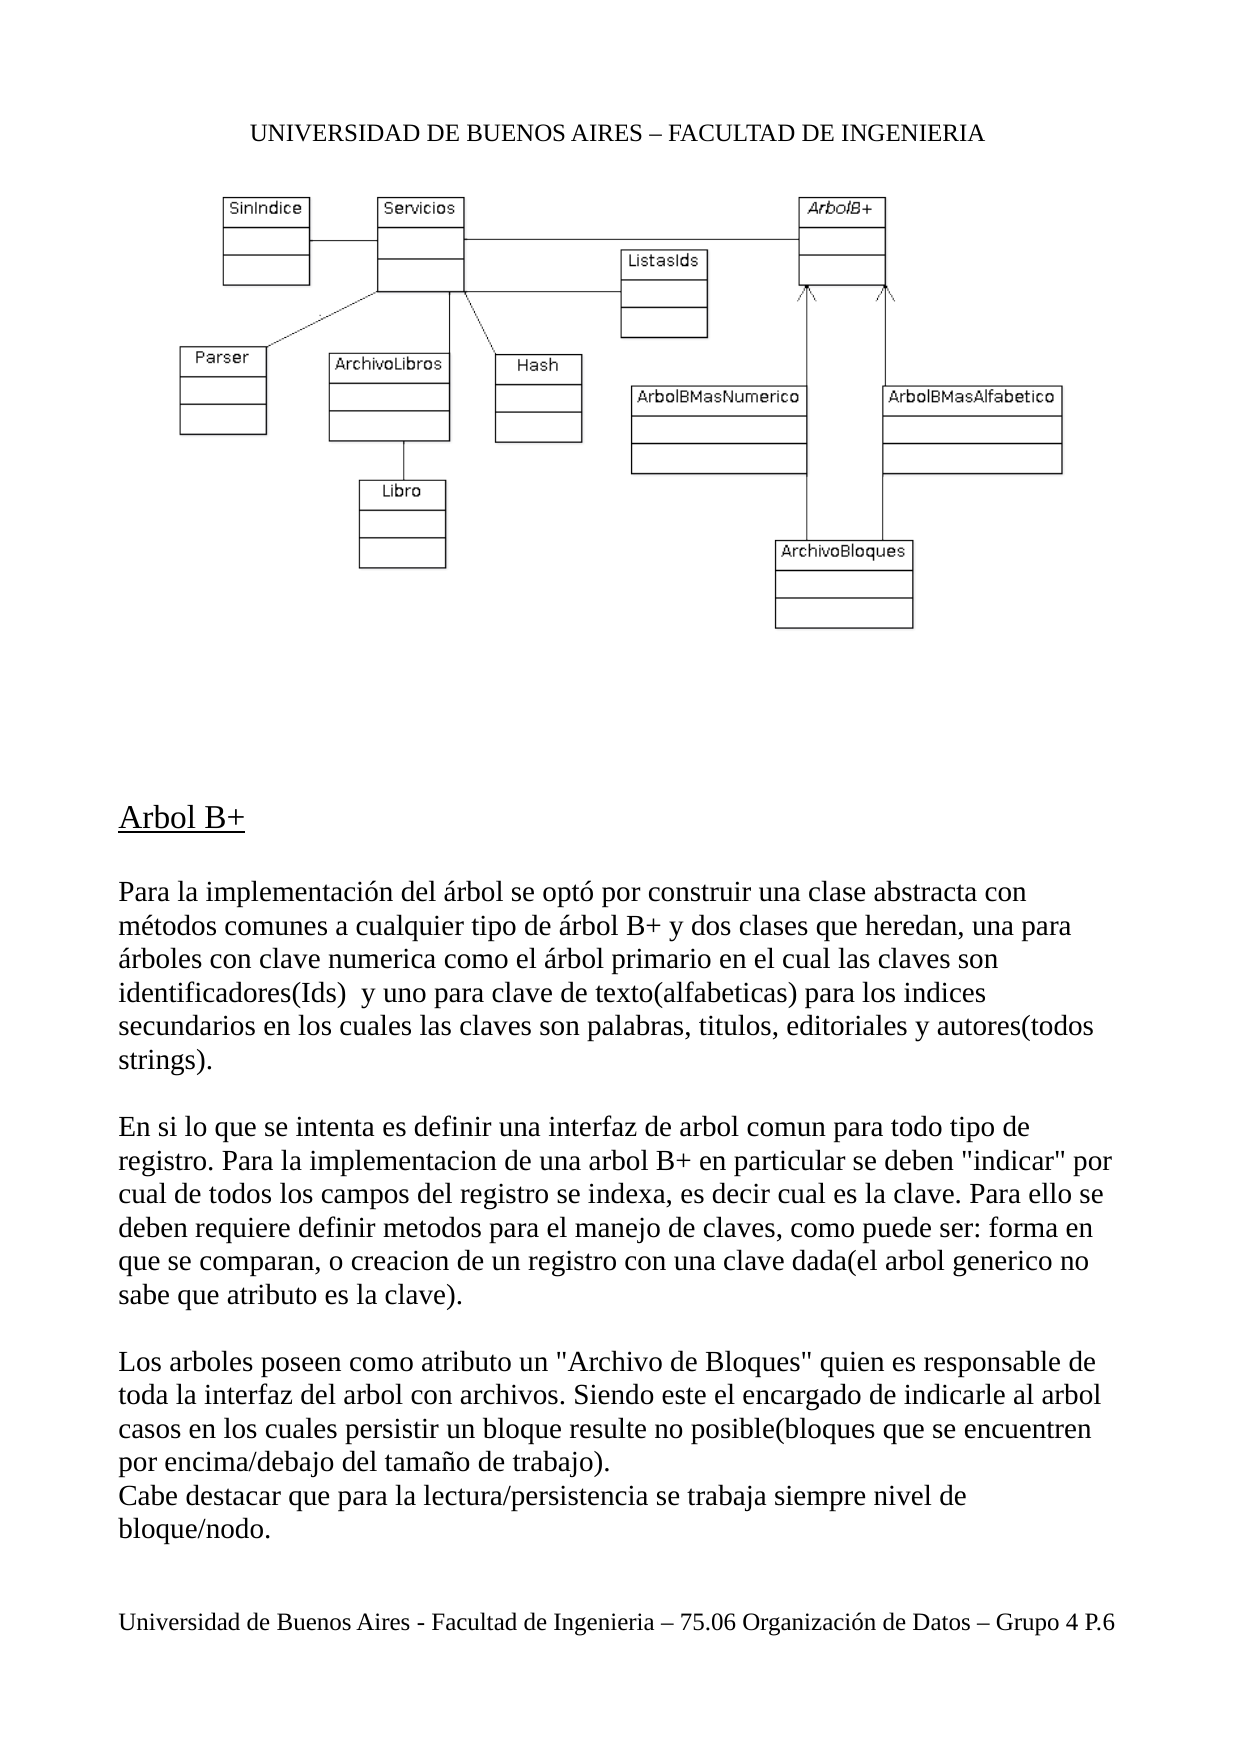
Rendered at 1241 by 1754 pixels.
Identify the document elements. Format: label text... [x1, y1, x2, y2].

text Para la implementación del árbol se optó por construir una clase abstracta con métodos comunes a cualquier tipo de árbol B+ y dos clases que heredan, una para árboles con clave numerica como el árbol primario en el cual las claves son identificadores(Ids) y uno para clave de texto(alfabeticas) para los indices secundarios en los cuales las claves son palabras, titulos, editoriales y autores(todos strings). [118, 874, 1122, 1076]
text Cabe destacar que para la lectura/persistencia se trabaja siempre nivel de bloque/nodo. [118, 1478, 1122, 1545]
text En si lo que se intenta es definir una interfaz de arbol comun para todo tipo de registro. Para la implementacion de una arbol B+ en particular se deben "indicar" por cual de todos los campos del registro se indexa, es decir cual es la clave. Para ello se deben requiere definir metodos para el manejo de claves, como puede ser: forma en que se comparan, o creacion de un registro con una clave dada(el arbol generico no sabe que atributo es la clave). [118, 1109, 1122, 1310]
picture [118, 176, 1123, 731]
text Los arboles poseen como atributo un "Archivo de Bloques" quien es responsable de toda la interfaz del arbol con archivos. Siendo este el encargado de indicarle al arbol casos en los cuales persistir un bloque resulte no posible(bloques que se encuentren por encima/debajo del tamaño de trabajo). [118, 1344, 1122, 1478]
text Arbol B+ [118, 798, 1122, 836]
